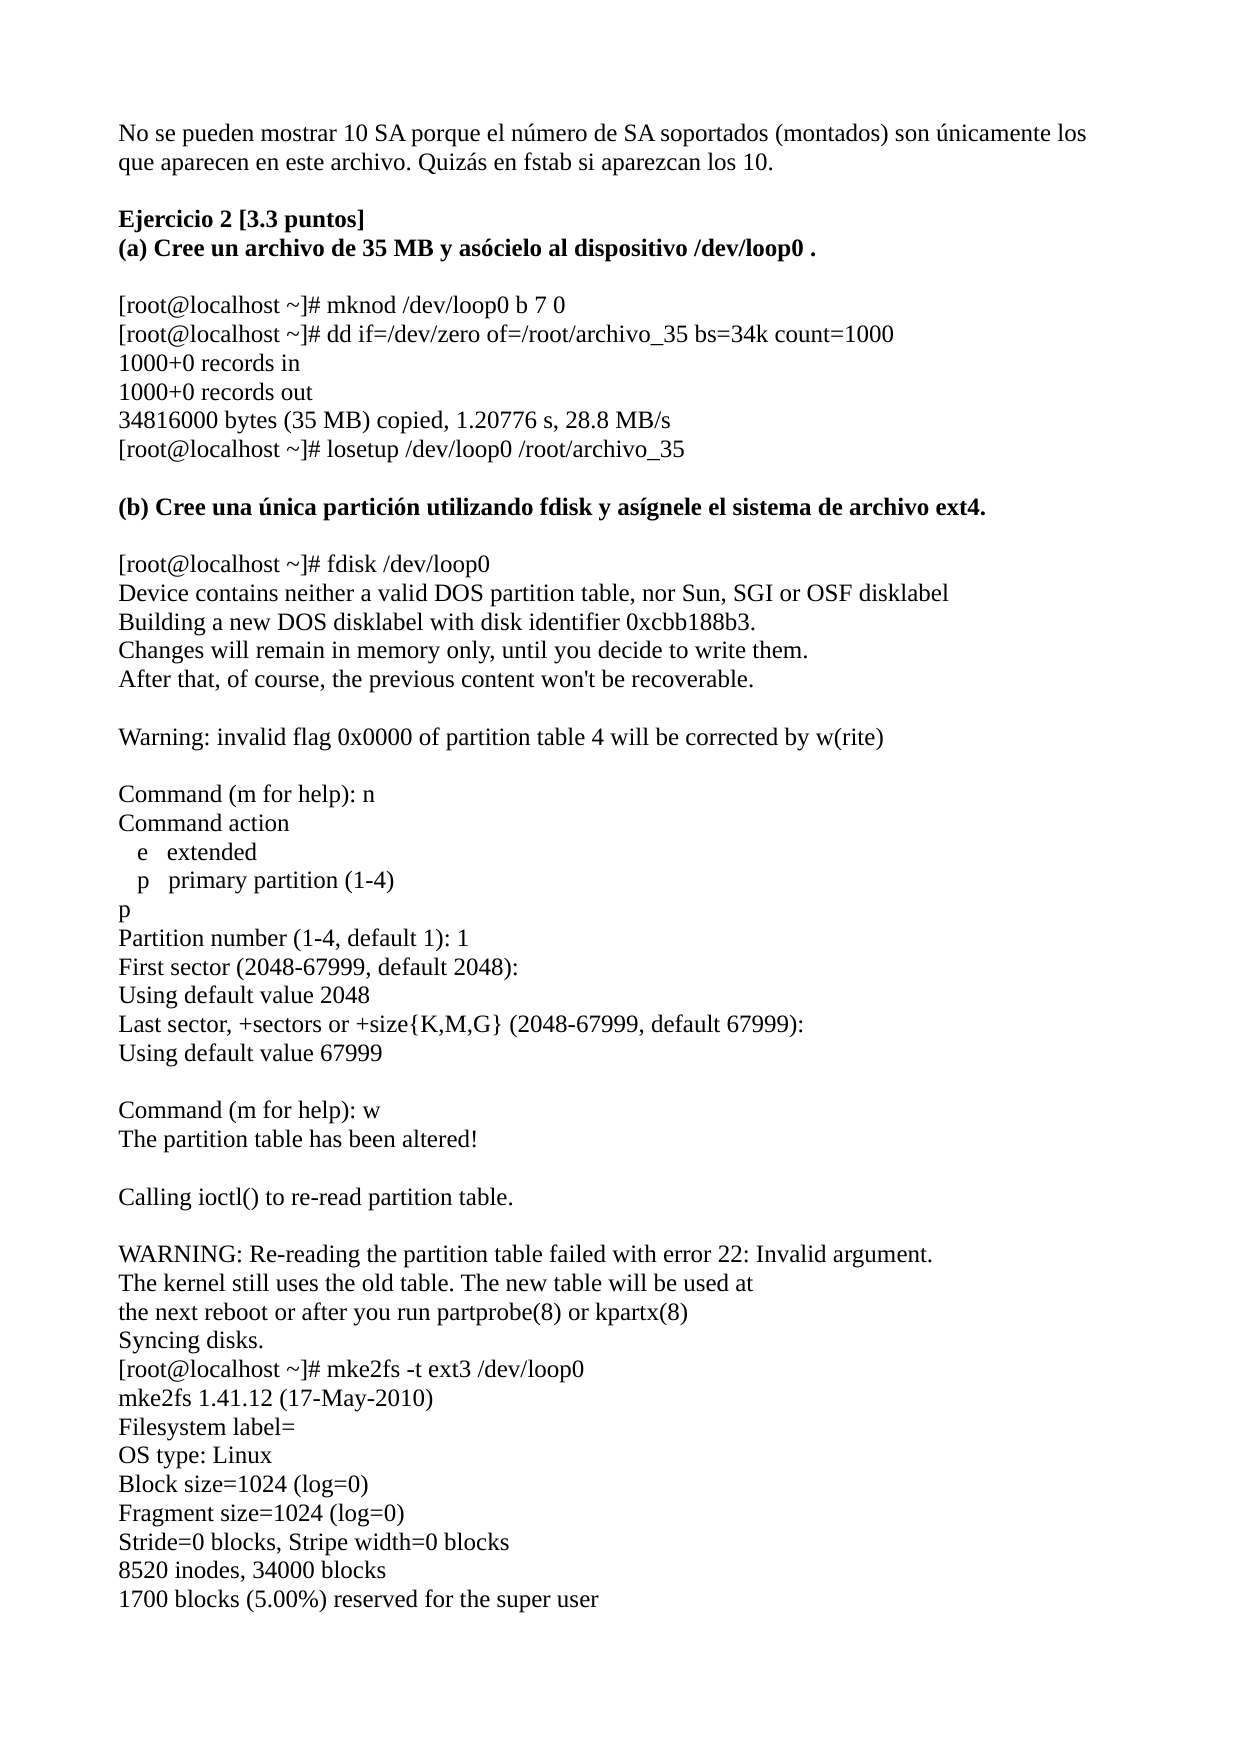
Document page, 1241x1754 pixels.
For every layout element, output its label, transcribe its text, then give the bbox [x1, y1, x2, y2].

text mke2fs 1.41.12 (17-May-2010) [118, 1383, 1122, 1412]
text the next reboot or after you run partprobe(8) or kpartx(8) [118, 1297, 1122, 1326]
text Fragment size=1024 (log=0) [118, 1498, 1122, 1527]
text [root@localhost ~]# fdisk /dev/loop0 [118, 549, 1122, 578]
text 1000+0 records out [118, 377, 1122, 406]
text No se pueden mostrar 10 SA porque el número de SA soportados (montados) son únicamente los que aparecen en este archivo. Quizás en fstab si aparezcan los 10. [118, 118, 1122, 176]
text 1700 blocks (5.00%) reserved for the super user [118, 1584, 1122, 1613]
text Stride=0 blocks, Stripe width=0 blocks [118, 1527, 1122, 1556]
text Using default value 2048 [118, 981, 1122, 1009]
text [root@localhost ~]# mknod /dev/loop0 b 7 0 [118, 291, 1122, 319]
text Command (m for help): w [118, 1096, 1122, 1124]
text Last sector, +sectors or +size{K,M,G} (2048-67999, default 67999): [118, 1009, 1122, 1038]
text Building a new DOS disklabel with disk identifier 0xcbb188b3. [118, 607, 1122, 636]
text The kernel still uses the old table. The new table will be used at [118, 1268, 1122, 1297]
text Calling ioctl() to re-read partition table. [118, 1182, 1122, 1211]
text Command (m for help): n [118, 779, 1122, 808]
text Using default value 67999 [118, 1038, 1122, 1067]
text Ejercicio 2 [3.3 puntos] [118, 204, 1122, 233]
text [root@localhost ~]# mke2fs -t ext3 /dev/loop0 [118, 1354, 1122, 1383]
text 34816000 bytes (35 MB) copied, 1.20776 s, 28.8 MB/s [118, 406, 1122, 434]
text 8520 inodes, 34000 blocks [118, 1556, 1122, 1584]
text The partition table has been altered! [118, 1124, 1122, 1153]
text Syncing disks. [118, 1326, 1122, 1354]
text p [118, 894, 1122, 923]
text OS type: Linux [118, 1441, 1122, 1469]
text e extended [118, 837, 1122, 866]
text Partition number (1-4, default 1): 1 [118, 923, 1122, 952]
text (a) Cree un archivo de 35 MB y asócielo al dispositivo /dev/loop0 . [118, 233, 1122, 262]
text After that, of course, the previous content won't be recoverable. [118, 664, 1122, 693]
text p primary partition (1-4) [118, 866, 1122, 894]
text (b) Cree una única partición utilizando fdisk y asígnele el sistema de archivo ext4. [118, 492, 1122, 521]
text [root@localhost ~]# losetup /dev/loop0 /root/archivo_35 [118, 434, 1122, 463]
text Filesystem label= [118, 1412, 1122, 1441]
text Warning: invalid flag 0x0000 of partition table 4 will be corrected by w(rite) [118, 722, 1122, 751]
text Block size=1024 (log=0) [118, 1469, 1122, 1498]
text [root@localhost ~]# dd if=/dev/zero of=/root/archivo_35 bs=34k count=1000 [118, 319, 1122, 348]
text Changes will remain in memory only, until you decide to write them. [118, 636, 1122, 664]
text Command action [118, 808, 1122, 837]
text 1000+0 records in [118, 348, 1122, 377]
text First sector (2048-67999, default 2048): [118, 952, 1122, 981]
text Device contains neither a valid DOS partition table, nor Sun, SGI or OSF disklabel [118, 578, 1122, 607]
text WARNING: Re-reading the partition table failed with error 22: Invalid argument. [118, 1239, 1122, 1268]
